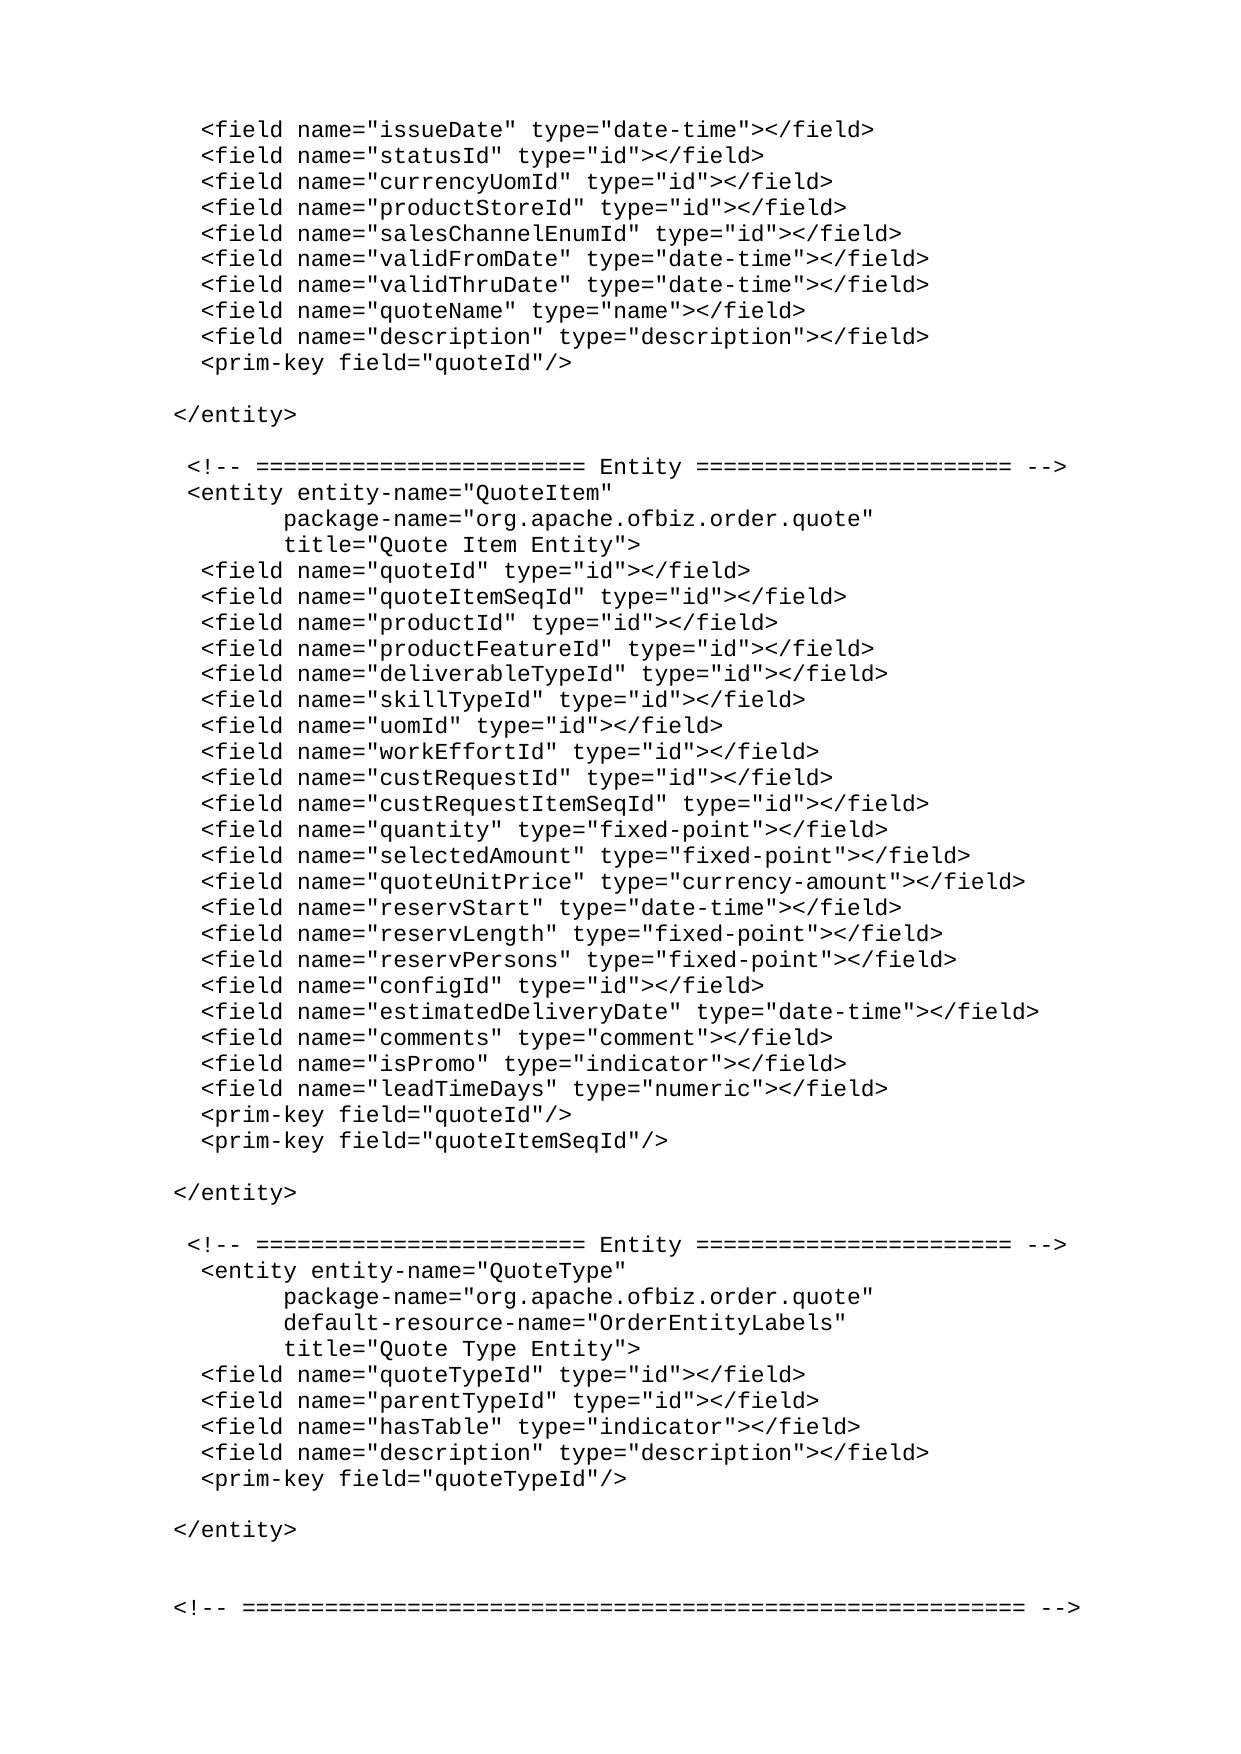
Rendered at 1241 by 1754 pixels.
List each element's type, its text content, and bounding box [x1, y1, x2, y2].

text package-name="org.apache.ofbiz.order.quote" [118, 1285, 1122, 1311]
text <field name="hasTable" type="indicator"></field> [118, 1415, 1122, 1441]
text <field name="salesChannelEnumId" type="id"></field> [118, 222, 1122, 248]
text <field name="comments" type="comment"></field> [118, 1026, 1122, 1052]
text <field name="deliverableTypeId" type="id"></field> [118, 663, 1122, 689]
text package-name="org.apache.ofbiz.order.quote" [118, 507, 1122, 533]
text </entity> [118, 403, 1122, 429]
text <field name="selectedAmount" type="fixed-point"></field> [118, 844, 1122, 870]
text <!-- ========================================================= --> [118, 1597, 1122, 1622]
text <!-- ======================== Entity ======================= --> [118, 455, 1122, 481]
text <field name="uomId" type="id"></field> [118, 715, 1122, 741]
text <field name="quantity" type="fixed-point"></field> [118, 818, 1122, 844]
text <field name="isPromo" type="indicator"></field> [118, 1052, 1122, 1078]
text <field name="parentTypeId" type="id"></field> [118, 1389, 1122, 1415]
text </entity> [118, 1182, 1122, 1207]
text title="Quote Item Entity"> [118, 533, 1122, 559]
text <field name="reservLength" type="fixed-point"></field> [118, 922, 1122, 948]
text <prim-key field="quoteItemSeqId"/> [118, 1130, 1122, 1156]
text <field name="description" type="description"></field> [118, 326, 1122, 352]
text <field name="quoteName" type="name"></field> [118, 300, 1122, 326]
text title="Quote Type Entity"> [118, 1337, 1122, 1363]
text <!-- ======================== Entity ======================= --> [118, 1233, 1122, 1259]
text <field name="issueDate" type="date-time"></field> [118, 118, 1122, 144]
text <field name="description" type="description"></field> [118, 1441, 1122, 1467]
text <entity entity-name="QuoteItem" [118, 481, 1122, 507]
text <field name="quoteTypeId" type="id"></field> [118, 1363, 1122, 1389]
text <field name="validFromDate" type="date-time"></field> [118, 248, 1122, 274]
text <field name="custRequestId" type="id"></field> [118, 767, 1122, 792]
text <field name="quoteItemSeqId" type="id"></field> [118, 585, 1122, 611]
text <field name="productId" type="id"></field> [118, 611, 1122, 637]
text <field name="estimatedDeliveryDate" type="date-time"></field> [118, 1000, 1122, 1026]
text <prim-key field="quoteId"/> [118, 352, 1122, 377]
text <field name="productStoreId" type="id"></field> [118, 196, 1122, 222]
text <entity entity-name="QuoteType" [118, 1259, 1122, 1285]
text <prim-key field="quoteId"/> [118, 1104, 1122, 1130]
text <field name="skillTypeId" type="id"></field> [118, 689, 1122, 715]
text <field name="quoteId" type="id"></field> [118, 559, 1122, 585]
text </entity> [118, 1519, 1122, 1545]
text <field name="quoteUnitPrice" type="currency-amount"></field> [118, 870, 1122, 896]
text default-resource-name="OrderEntityLabels" [118, 1311, 1122, 1337]
text <field name="productFeatureId" type="id"></field> [118, 637, 1122, 663]
text <prim-key field="quoteTypeId"/> [118, 1467, 1122, 1493]
text <field name="leadTimeDays" type="numeric"></field> [118, 1078, 1122, 1104]
text <field name="currencyUomId" type="id"></field> [118, 170, 1122, 196]
text <field name="reservStart" type="date-time"></field> [118, 896, 1122, 922]
text <field name="reservPersons" type="fixed-point"></field> [118, 948, 1122, 974]
text <field name="workEffortId" type="id"></field> [118, 741, 1122, 767]
text <field name="validThruDate" type="date-time"></field> [118, 274, 1122, 300]
text <field name="statusId" type="id"></field> [118, 144, 1122, 170]
text <field name="configId" type="id"></field> [118, 974, 1122, 1000]
text <field name="custRequestItemSeqId" type="id"></field> [118, 792, 1122, 818]
